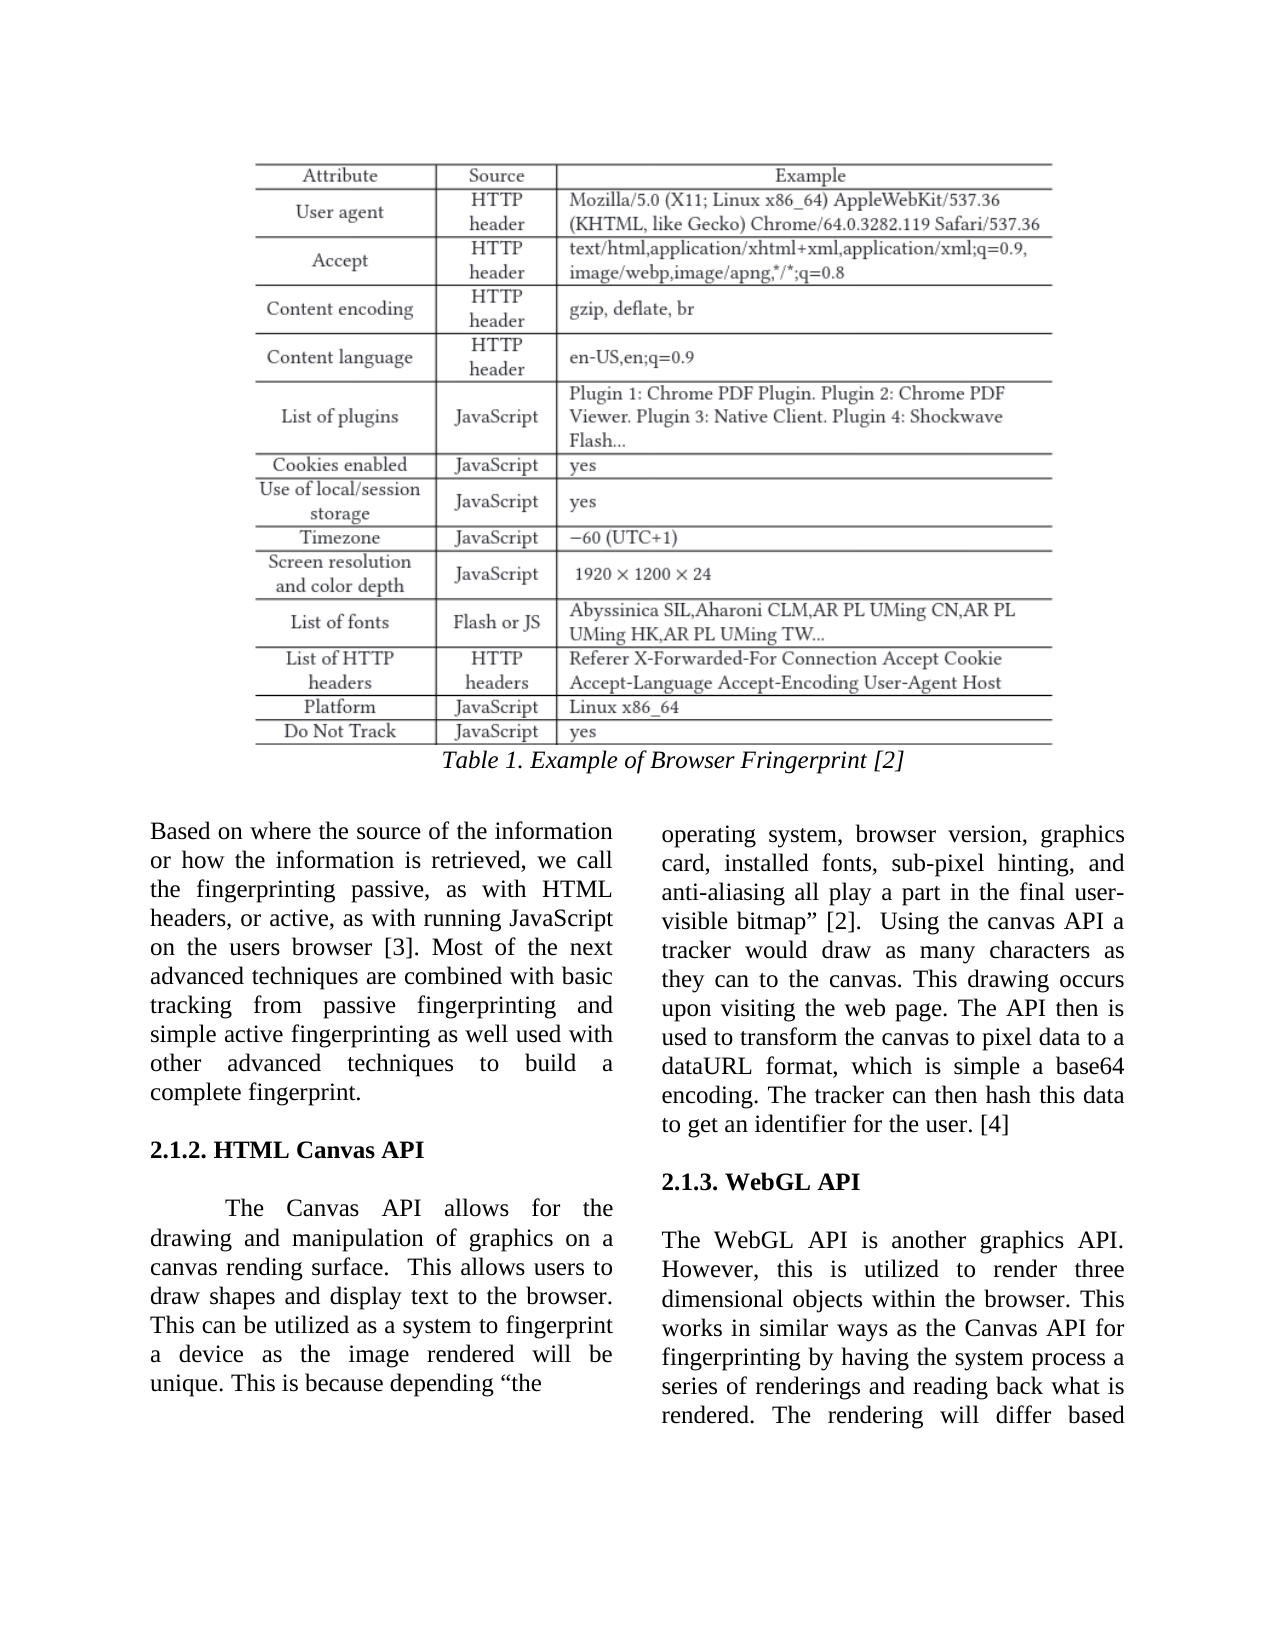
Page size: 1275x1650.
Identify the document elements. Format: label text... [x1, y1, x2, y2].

subtitle 2.1.2. HTML Canvas API [150, 1135, 613, 1164]
text Based on where the source of the information or how the information is retrieved, we call the fingerprinting passive, as with HTML headers, or active, as with running JavaScript on the users browser [3]. Most of the next advanced techniques are combined with basic tracking from passive fingerprinting and simple active fingerprinting as well used with other advanced techniques to build a complete fingerprint. [150, 816, 613, 1106]
picture [248, 160, 1059, 745]
text The WebGL API is another graphics API. However, this is utilized to render three dimensional objects within the browser. This works in similar ways as the Canvas API for fingerprinting by having the system process a series of renderings and reading back what is rendered. The rendering will differ based [661, 1225, 1125, 1429]
text Table 1. Example of Browser Fringerprint [2] [264, 745, 1059, 774]
text operating system, browser version, graphics card, installed fonts, sub-pixel hinting, and anti-aliasing all play a part in the final user-visible bitmap” [2]. Using the canvas API a tracker would draw as many characters as they can to the canvas. This drawing occurs upon visiting the web page. The API then is used to transform the canvas to pixel data to a dataURL format, which is simple a base64 encoding. The tracker can then hash this data to get an identifier for the user. [4] [661, 818, 1125, 1138]
text The Canvas API allows for the drawing and manipulation of graphics on a canvas rending surface. This allows users to draw shapes and display text to the browser. This can be utilized as a system to fingerprint a device as the image rendered will be unique. This is because depending “the [150, 1193, 613, 1397]
subtitle 2.1.3. WebGL API [661, 1167, 1125, 1196]
